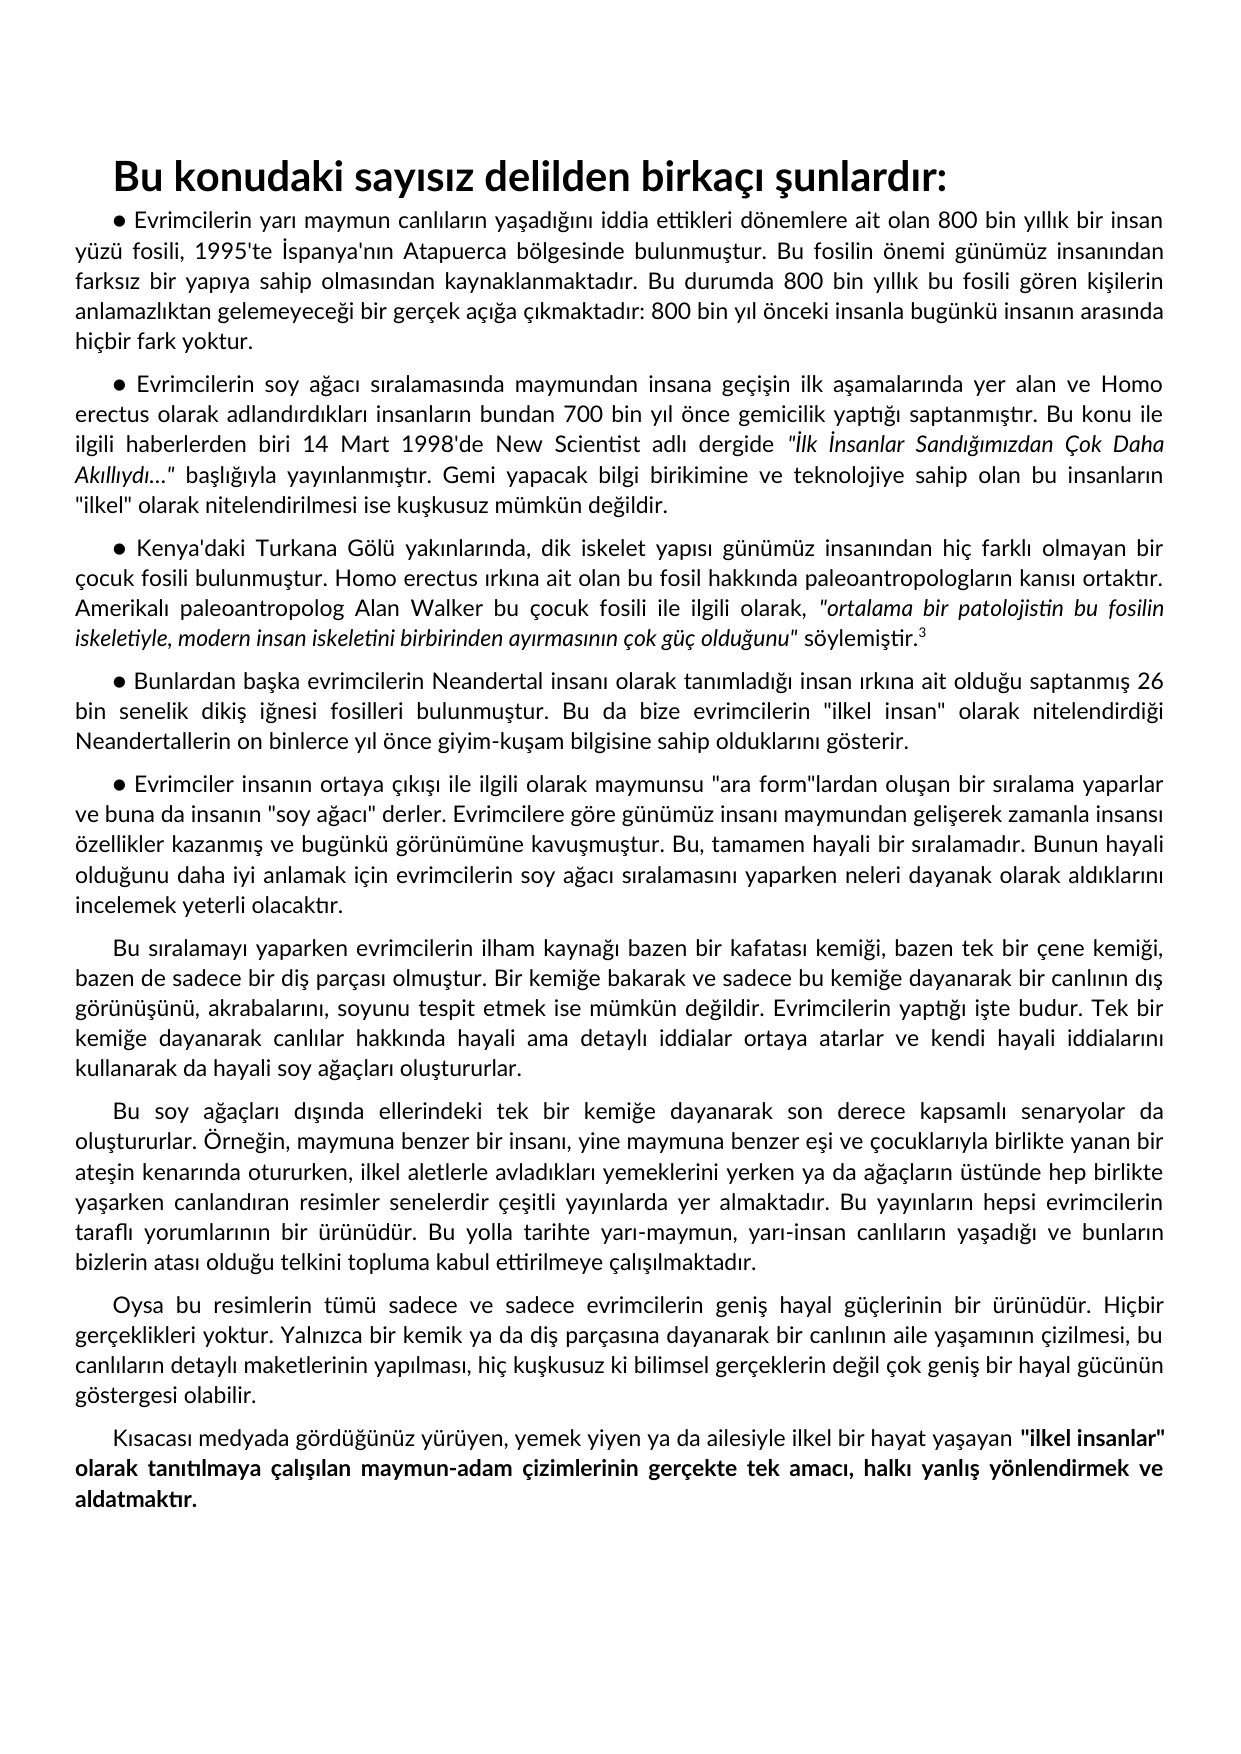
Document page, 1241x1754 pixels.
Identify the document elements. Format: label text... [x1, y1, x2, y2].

text Oysa bu resimlerin tümü sadece ve sadece evrimcilerin geniş hayal güçlerinin bir ürünüdür. Hiçbir gerçeklikleri yoktur. Yalnızca bir kemik ya da diş parçasına dayanarak bir canlının aile yaşamının çizilmesi, bu canlıların detaylı maketlerinin yapılması, hiç kuşkusuz ki bilimsel gerçeklerin değil çok geniş bir hayal gücünün göstergesi olabilir. [75, 1291, 1165, 1409]
text ● Kenya'daki Turkana Gölü yakınlarında, dik iskelet yapısı günümüz insanından hiç farklı olmayan bir çocuk fosili bulunmuştur. Homo erectus ırkına ait olan bu fosil hakkında paleoantropologların kanısı ortaktır. Amerikalı paleoantropolog Alan Walker bu çocuk fosili ile ilgili olarak, "ortalama bir patolojistin bu fosilin iskeletiyle, modern insan iskeletini birbirinden ayırmasının çok güç olduğunu" söylemiştir.3 [75, 533, 1165, 651]
text ● Evrimciler insanın ortaya çıkışı ile ilgili olarak maymunsu "ara form"lardan oluşan bir sıralama yaparlar ve buna da insanın "soy ağacı" derler. Evrimcilere göre günümüz insanı maymundan gelişerek zamanla insansı özellikler kazanmış ve bugünkü görünümüne kavuşmuştur. Bu, tamamen hayali bir sıralamadır. Bunun hayali olduğunu daha iyi anlamak için evrimcilerin soy ağacı sıralamasını yaparken neleri dayanak olarak aldıklarını incelemek yeterli olacaktır. [75, 770, 1165, 918]
text ● Bunlardan başka evrimcilerin Neandertal insanı olarak tanımladığı insan ırkına ait olduğu saptanmış 26 bin senelik dikiş iğnesi fosilleri bulunmuştur. Bu da bize evrimcilerin "ilkel insan" olarak nitelendirdiği Neandertallerin on binlerce yıl önce giyim-kuşam bilgisine sahip olduklarını gösterir. [75, 667, 1165, 754]
text ● Evrimcilerin soy ağacı sıralamasında maymundan insana geçişin ilk aşamalarında yer alan ve Homo erectus olarak adlandırdıkları insanların bundan 700 bin yıl önce gemicilik yaptığı saptanmıştır. Bu konu ile ilgili haberlerden biri 14 Mart 1998'de New Scientist adlı dergide "İlk İnsanlar Sandığımızdan Çok Daha Akıllıydı…" başlığıyla yayınlanmıştır. Gemi yapacak bilgi birikimine ve teknolojiye sahip olan bu insanların "ilkel" olarak nitelendirilmesi ise kuşkusuz mümkün değildir. [75, 370, 1165, 518]
text Bu sıralamayı yaparken evrimcilerin ilham kaynağı bazen bir kafatası kemiği, bazen tek bir çene kemiği, bazen de sadece bir diş parçası olmuştur. Bir kemiğe bakarak ve sadece bu kemiğe dayanarak bir canlının dış görünüşünü, akrabalarını, soyunu tespit etmek ise mümkün değildir. Evrimcilerin yaptığı işte budur. Tek bir kemiğe dayanarak canlılar hakkında hayali ama detaylı iddialar ortaya atarlar ve kendi hayali iddialarını kullanarak da hayali soy ağaçları oluştururlar. [75, 933, 1165, 1082]
text Bu soy ağaçları dışında ellerindeki tek bir kemiğe dayanarak son derece kapsamlı senaryolar da oluştururlar. Örneğin, maymuna benzer bir insanı, yine maymuna benzer eşi ve çocuklarıyla birlikte yanan bir ateşin kenarında otururken, ilkel aletlerle avladıkları yemeklerini yerken ya da ağaçların üstünde hep birlikte yaşarken canlandıran resimler senelerdir çeşitli yayınlarda yer almaktadır. Bu yayınların hepsi evrimcilerin taraflı yorumlarının bir ürünüdür. Bu yolla tarihte yarı-maymun, yarı-insan canlıların yaşadığı ve bunların bizlerin atası olduğu telkini topluma kabul ettirilmeye çalışılmaktadır. [75, 1097, 1165, 1275]
text ● Evrimcilerin yarı maymun canlıların yaşadığını iddia ettikleri dönemlere ait olan 800 bin yıllık bir insan yüzü fosili, 1995'te İspanya'nın Atapuerca bölgesinde bulunmuştur. Bu fosilin önemi günümüz insanından farksız bir yapıya sahip olmasından kaynaklanmaktadır. Bu durumda 800 bin yıllık bu fosili gören kişilerin anlamazlıktan gelemeyeceği bir gerçek açığa çıkmaktadır: 800 bin yıl önceki insanla bugünkü insanın arasında hiçbir fark yoktur. [75, 206, 1165, 354]
text Kısacası medyada gördüğünüz yürüyen, yemek yiyen ya da ailesiyle ilkel bir hayat yaşayan "ilkel insanlar" olarak tanıtılmaya çalışılan maymun-adam çizimlerinin gerçekte tek amacı, halkı yanlış yönlendirmek ve aldatmaktır. [75, 1424, 1165, 1512]
subtitle Bu konudaki sayısız delilden birkaçı şunlardır: [112, 150, 1165, 200]
